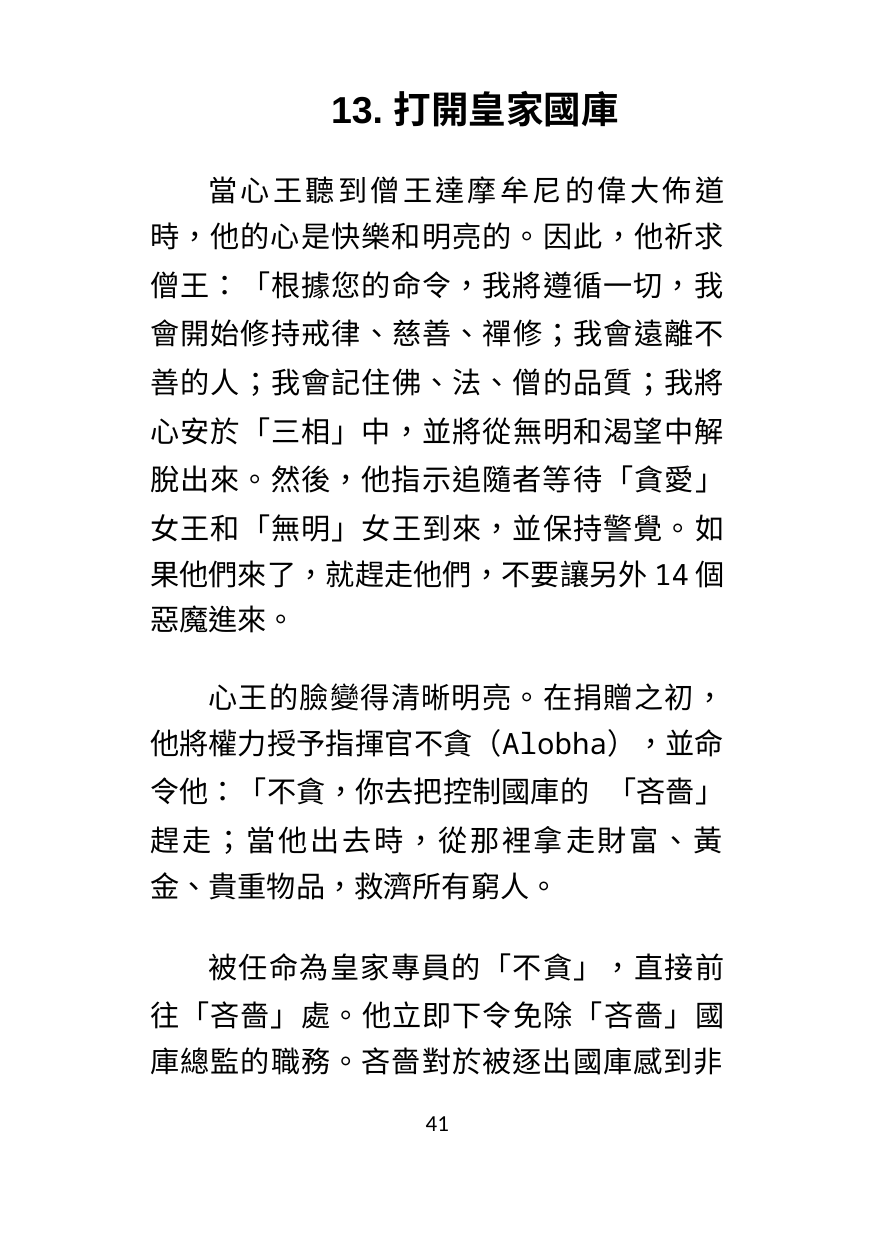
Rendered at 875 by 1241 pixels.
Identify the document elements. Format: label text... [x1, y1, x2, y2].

text 心王的臉變得清晰明亮。在捐贈之初，他將權力授予指揮官不貪（Alobha），並命令他：「不貪，你去把控制國庫的 「吝嗇」趕走；當他出去時，從那裡拿走財富、黃金、貴重物品，救濟所有窮人。 [150, 677, 724, 906]
text 被任命為皇家專員的「不貪」，直接前往「吝嗇」處。他立即下令免除「吝嗇」國庫總監的職務。吝嗇對於被逐出國庫感到非 [150, 944, 724, 1081]
text 當心王聽到僧王達摩牟尼的偉大佈道時，他的心是快樂和明亮的。因此，他祈求僧王：「根據您的命令，我將遵循一切，我會開始修持戒律、慈善、禪修；我會遠離不善的人；我會記住佛、法、僧的品質；我將心安於「三相」中，並將從無明和渴望中解脫出來。然後，他指示追隨者等待「貪愛」女王和「無明」女王到來，並保持警覺。如果他們來了，就趕走他們，不要讓另外14個惡魔進來。 [150, 171, 724, 639]
subtitle 13. 打開皇家國庫 [150, 88, 724, 132]
